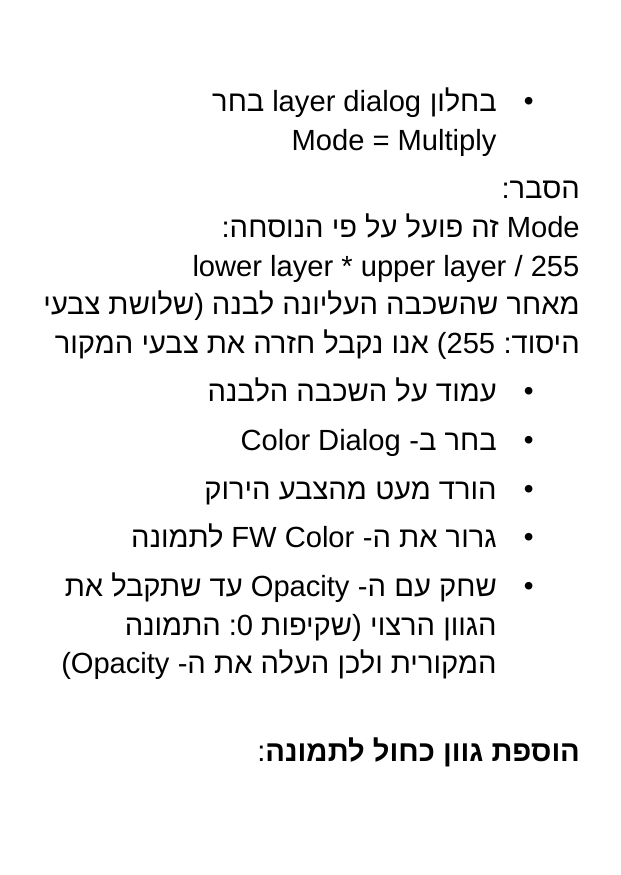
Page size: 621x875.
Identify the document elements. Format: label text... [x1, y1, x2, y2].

text הוספת גוון כחול לתמונה: [40, 734, 580, 767]
list בחלון layer dialog בחר Mode = Multiply [40, 84, 534, 157]
text הסבר: Mode זה פועל על פי הנוסחה: lower layer * upper layer / 255 מאחר שהשכבה העליונה לבנה (שלושת צבעי היסוד: 255) אנו נקבל חזרה את צבעי המקור [40, 172, 580, 359]
list הורד מעט מהצבע הירוק [40, 472, 534, 506]
list עמוד על השכבה הלבנה [40, 374, 534, 408]
list בחר ב- Color Dialog [40, 423, 534, 457]
list גרור את ה- FW Color לתמונה [40, 521, 534, 554]
list שחק עם ה- Opacity עד שתקבל את הגוון הרצוי (שקיפות 0: התמונה המקורית ולכן העלה את ה- Opacity) [40, 569, 534, 719]
